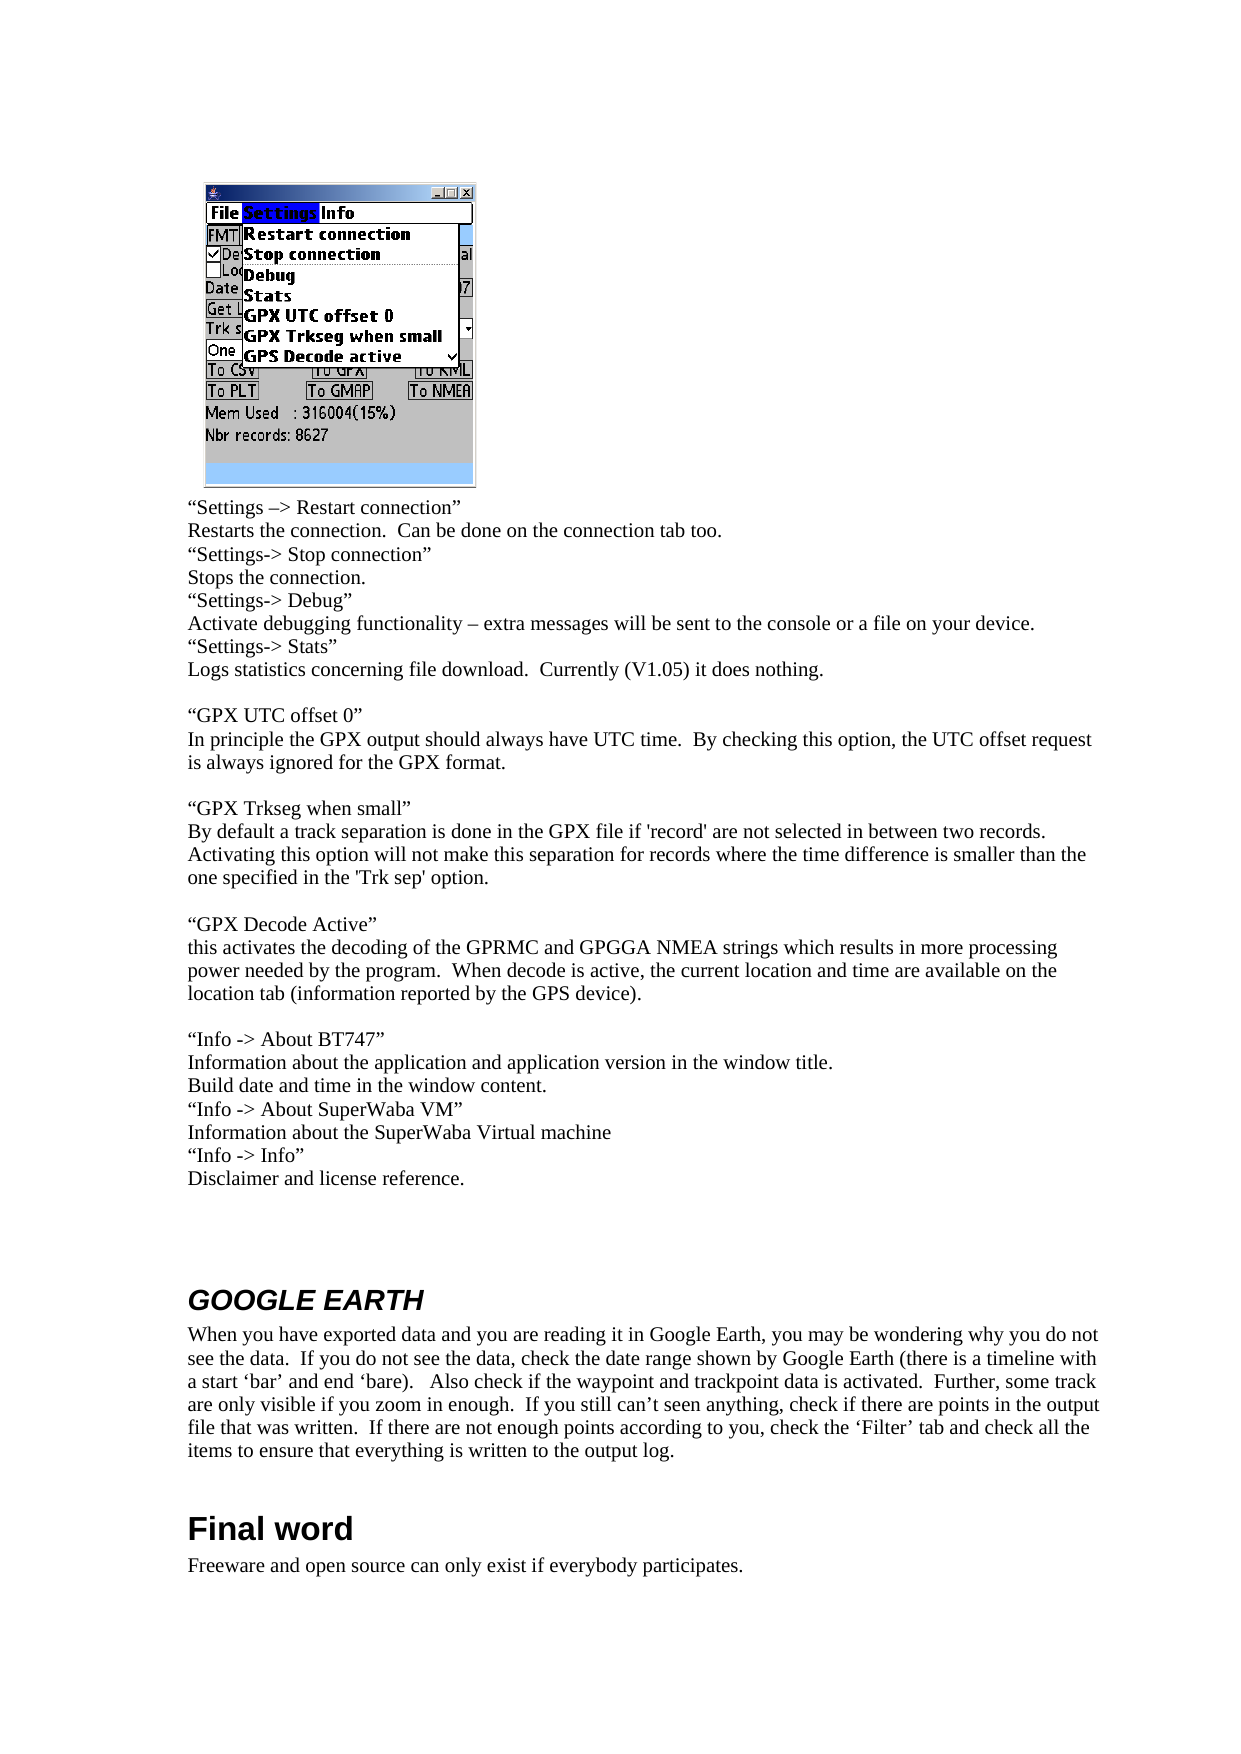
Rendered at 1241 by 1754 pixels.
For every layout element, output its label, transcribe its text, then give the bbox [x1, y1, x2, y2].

text Information about the SuperWaba Virtual machine [187, 1121, 1109, 1144]
text Stops the connection. [187, 566, 1109, 589]
text By default a track separation is done in the GPX file if 'record' are not selected in between two records. Activating this option will not make this separation for records where the time difference is smaller than the one specified in the 'Trk sep' option. [187, 820, 1109, 889]
text Disclaimer and license reference. [187, 1167, 1109, 1190]
text Freeware and open source can only exist if everybody participates. [187, 1554, 1109, 1577]
text “Info -> Info” [187, 1144, 1109, 1167]
text “GPX Decode Active” [187, 912, 1109, 936]
text Logs statistics concerning file download. Currently (V1.05) it does nothing. [187, 658, 1109, 681]
text “Settings-> Stats” [187, 635, 1109, 658]
text Information about the application and application version in the window title. [187, 1051, 1109, 1074]
subtitle Final word [187, 1510, 1109, 1547]
text When you have exported data and you are reading it in Google Earth, you may be wondering why you do not see the data. If you do not see the data, check the date range shown by Google Earth (there is a timeline with a start ‘bar’ and end ‘bare). Also check if the waypoint and trackpoint data is activated. Further, some track are only visible if you zoom in enough. If you still can’t seen anything, check if there are points in the output file that was written. If there are not enough points according to you, check the ‘Filter’ tab and check all the items to ensure that everything is written to the output log. [187, 1323, 1109, 1462]
text “GPX UTC offset 0” [187, 704, 1109, 727]
text Restarts the connection. Can be done on the connection tab too. [187, 519, 1109, 542]
text “GPX Trkseg when small” [187, 797, 1109, 820]
text “Info -> About BT747” [187, 1028, 1109, 1051]
text “Settings-> Stop connection” [187, 542, 1109, 566]
text In principle the GPX output should always have UTC time. By checking this option, the UTC offset request is always ignored for the GPX format. [187, 727, 1109, 774]
text “Info -> About SuperWaba VM” [187, 1097, 1109, 1121]
text Build date and time in the window content. [187, 1074, 1109, 1097]
text “Settings-> Debug” [187, 589, 1109, 612]
text “Settings –> Restart connection” [187, 496, 1109, 519]
picture [203, 182, 477, 488]
text Activate debugging functionality – extra messages will be sent to the console or a file on your device. [187, 612, 1109, 635]
text this activates the decoding of the GPRMC and GPGGA NMEA strings which results in more processing power needed by the program. When decode is active, the current location and time are available on the location tab (information reported by the GPS device). [187, 936, 1109, 1005]
subtitle GOOGLE EARTH [187, 1284, 1109, 1317]
